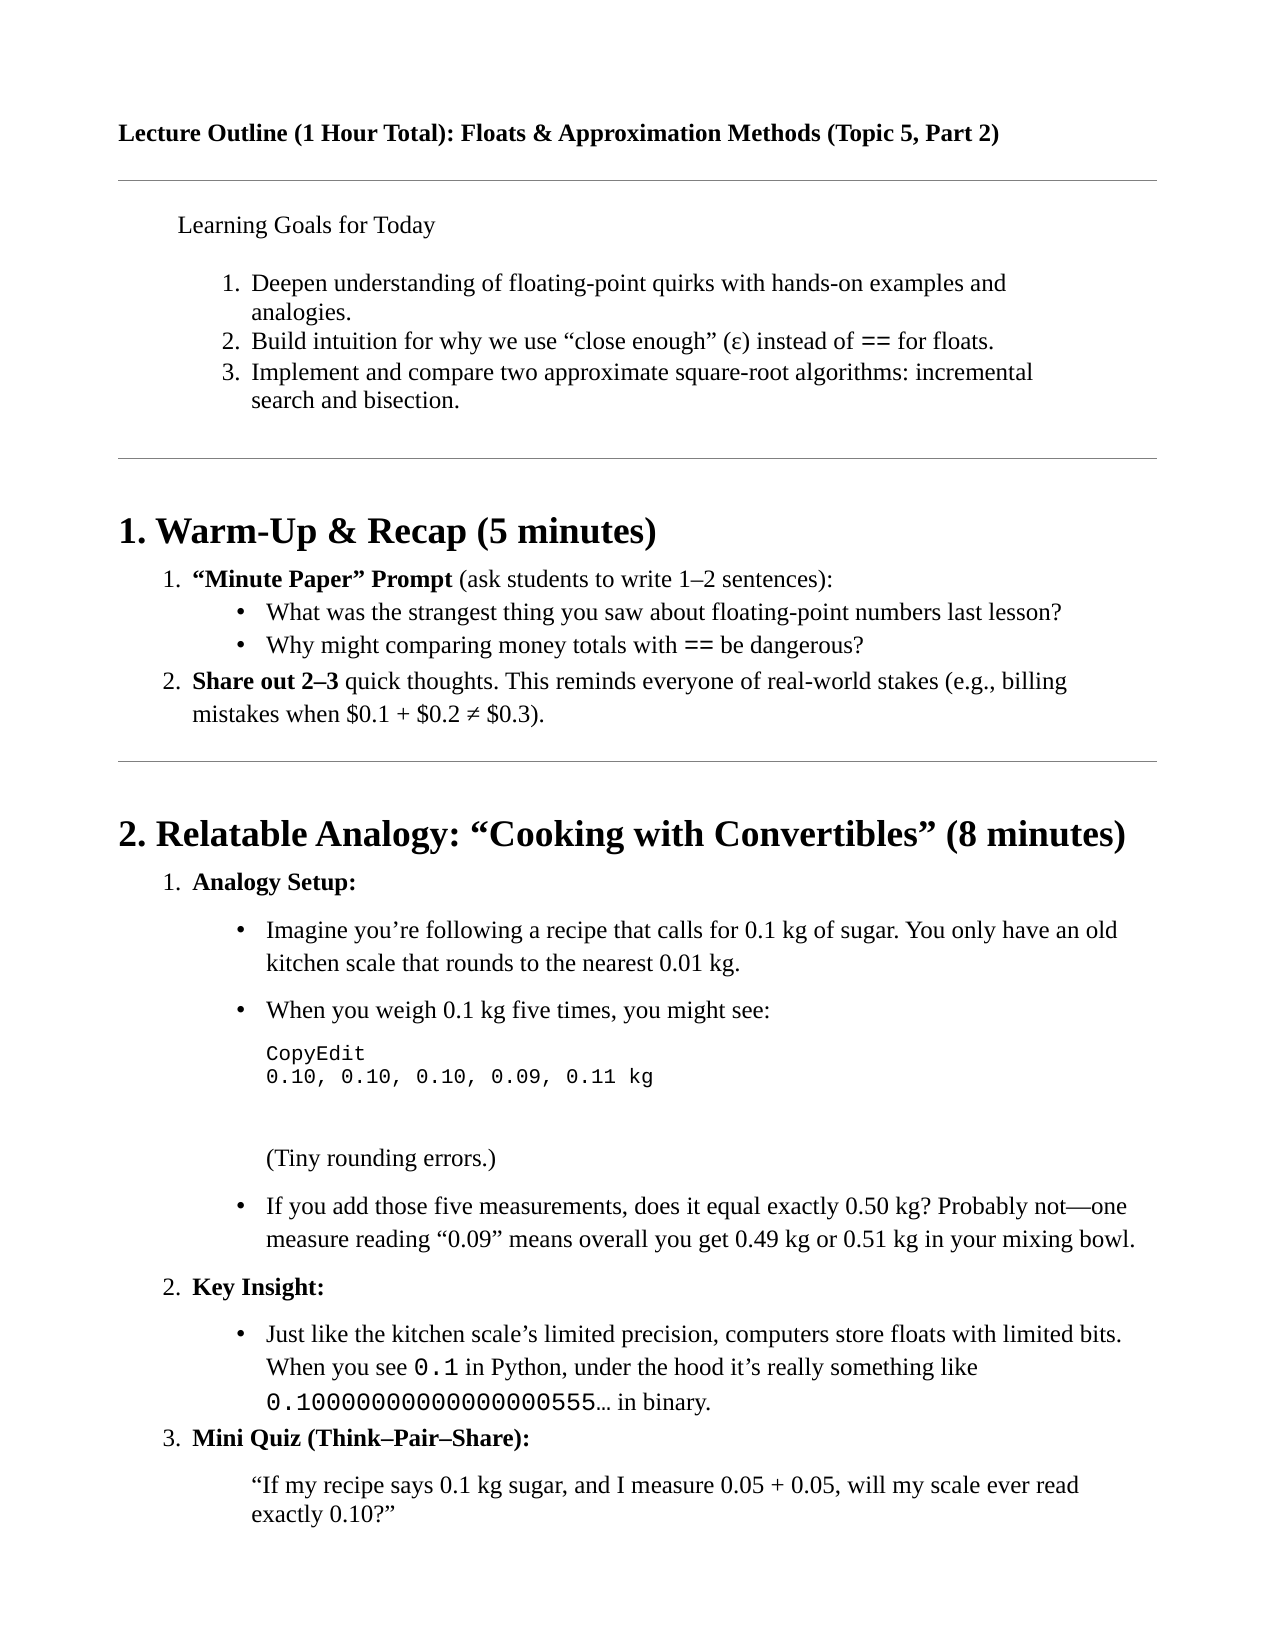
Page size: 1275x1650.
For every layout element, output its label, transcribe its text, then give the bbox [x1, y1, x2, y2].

list Analogy Setup: [162, 867, 1157, 896]
list 0.10, 0.10, 0.10, 0.09, 0.11 kg [236, 1067, 1157, 1090]
text Lecture Outline (1 Hour Total): Floats & Approximation Methods (Topic 5, Part 2) [118, 118, 1157, 147]
list Mini Quiz (Think–Pair–Share): [162, 1423, 1157, 1451]
list If you add those five measurements, does it equal exactly 0.50 kg? Probably not—one measure reading “0.09” means overall you get 0.49 kg or 0.51 kg in your mixing bowl. [236, 1191, 1157, 1253]
list Deepen understanding of floating-point quirks with hands-on examples and analogies. [222, 268, 1098, 326]
list (Tiny rounding errors.) [236, 1143, 1157, 1172]
list “Minute Paper” Prompt (ask students to write 1–2 sentences): [162, 564, 1157, 593]
list Just like the kitchen scale’s limited precision, computers store floats with limited bits. When you see 0.1 in Python, under the hood it’s really something like 0.10000000000000000555… in binary. [236, 1319, 1157, 1418]
list Share out 2–3 quick thoughts. This reminds everyone of real-world stakes (e.g., billing mistakes when $0.1 + $0.2 ≠ $0.3). [162, 666, 1157, 727]
list Imagine you’re following a recipe that calls for 0.1 kg of sugar. You only have an old kitchen scale that rounds to the nearest 0.01 kg. [236, 915, 1157, 976]
list Implement and compare two approximate square-root algorithms: incremental search and bisection. [222, 357, 1098, 414]
subtitle 1. Warm-Up & Recap (5 minutes) [118, 509, 1157, 552]
list Key Insight: [162, 1272, 1157, 1300]
list Build intuition for why we use “close enough” (ε) instead of == for floats. [222, 326, 1098, 357]
list Why might comparing money totals with == be dangerous? [236, 630, 1157, 661]
text Learning Goals for Today [177, 210, 1098, 239]
list What was the strangest thing you saw about floating-point numbers last lesson? [236, 597, 1157, 626]
list When you weigh 0.1 kg five times, you might see: [236, 995, 1157, 1024]
list “If my recipe says 0.1 kg sugar, and I measure 0.05 + 0.05, will my scale ever read exactly 0.10?” [222, 1470, 1098, 1528]
list CopyEdit [236, 1043, 1157, 1067]
subtitle 2. Relatable Analogy: “Cooking with Convertibles” (8 minutes) [118, 811, 1157, 854]
